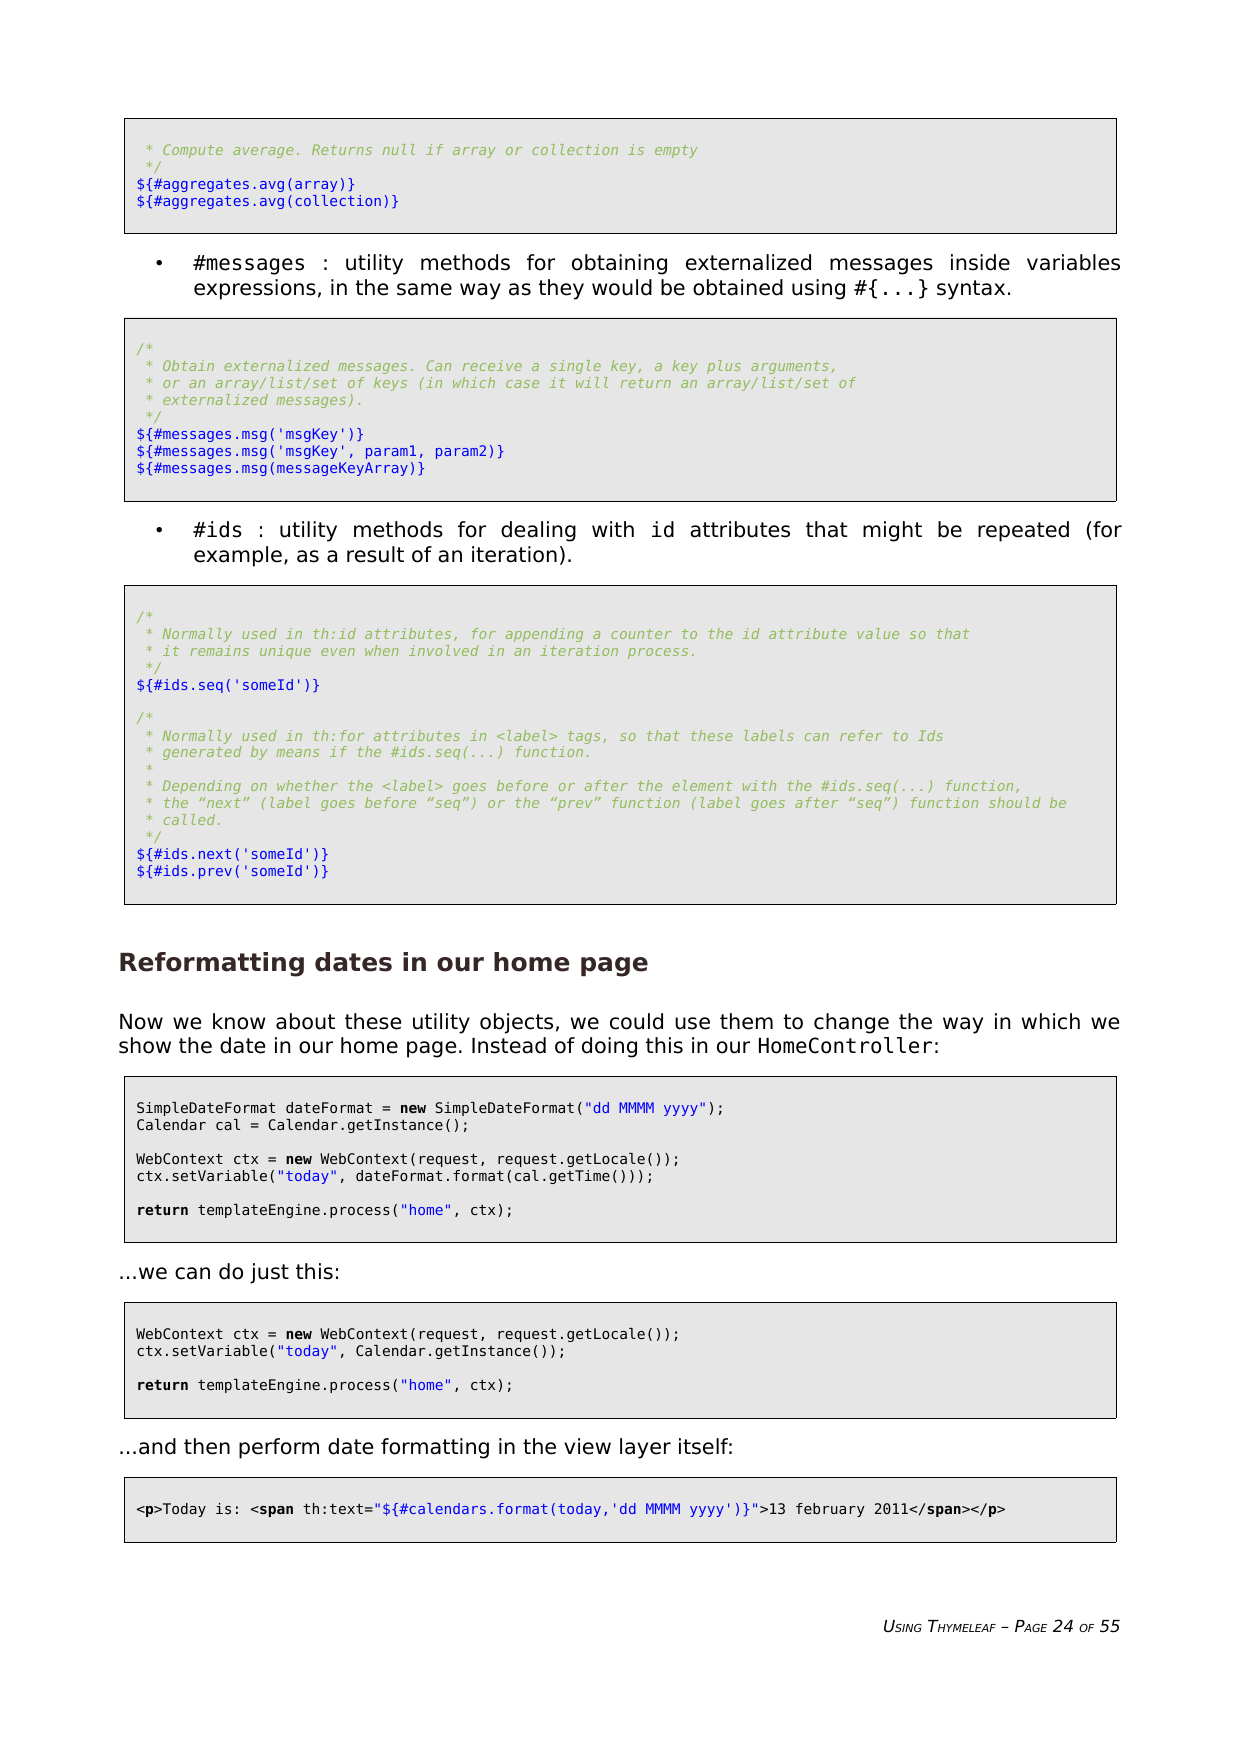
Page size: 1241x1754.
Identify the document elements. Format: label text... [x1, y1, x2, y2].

text <p>Today is: <span th:text="${#calendars.format(today,'dd MMMM yyyy')}">13 february 2011</span></p> [125, 1478, 1116, 1542]
text /* * Obtain externalized messages. Can receive a single key, a key plus arguments, * or an array/list/set of keys (in which case it will return an array/list/set of * externalized messages). */ ${#messages.msg('msgKey')} ${#messages.msg('msgKey', param1, param2)} ${#messages.msg(messageKeyArray)} [125, 319, 1116, 501]
text ...and then perform date formatting in the view layer itself: [118, 1435, 1122, 1459]
text WebContext ctx = new WebContext(request, request.getLocale()); ctx.setVariable("today", Calendar.getInstance()); return templateEngine.process("home", ctx); [125, 1303, 1116, 1418]
text SimpleDateFormat dateFormat = new SimpleDateFormat("dd MMMM yyyy"); Calendar cal = Calendar.getInstance(); WebContext ctx = new WebContext(request, request.getLocale()); ctx.setVariable("today", dateFormat.format(cal.getTime())); return templateEngine.process("home", ctx); [125, 1077, 1116, 1242]
list #ids : utility methods for dealing with id attributes that might be repeated (for example, as a result of an iteration). [156, 518, 1122, 567]
text * Compute average. Returns null if array or collection is empty */ ${#aggregates.avg(array)} ${#aggregates.avg(collection)} [125, 119, 1116, 233]
text ...we can do just this: [118, 1260, 1122, 1284]
text Now we know about these utility objects, we could use them to change the way in which we show the date in our home page. Instead of doing this in our HomeController: [118, 1010, 1122, 1058]
list #messages : utility methods for obtaining externalized messages inside variables expressions, in the same way as they would be obtained using #{...} syntax. [156, 251, 1122, 300]
text /* * Normally used in th:id attributes, for appending a counter to the id attribute value so that * it remains unique even when involved in an iteration process. */ ${#ids.seq('someId')} /* * Normally used in th:for attributes in <label> tags, so that these labels can refer to Ids * generated by means if the #ids.seq(...) function. * * Depending on whether the <label> goes before or after the element with the #ids.seq(...) function, * the “next” (label goes before “seq”) or the “prev” function (label goes after “seq”) function should be * called. */ ${#ids.next('someId')} ${#ids.prev('someId')} [125, 586, 1116, 904]
subtitle Reformatting dates in our home page [118, 948, 1122, 977]
